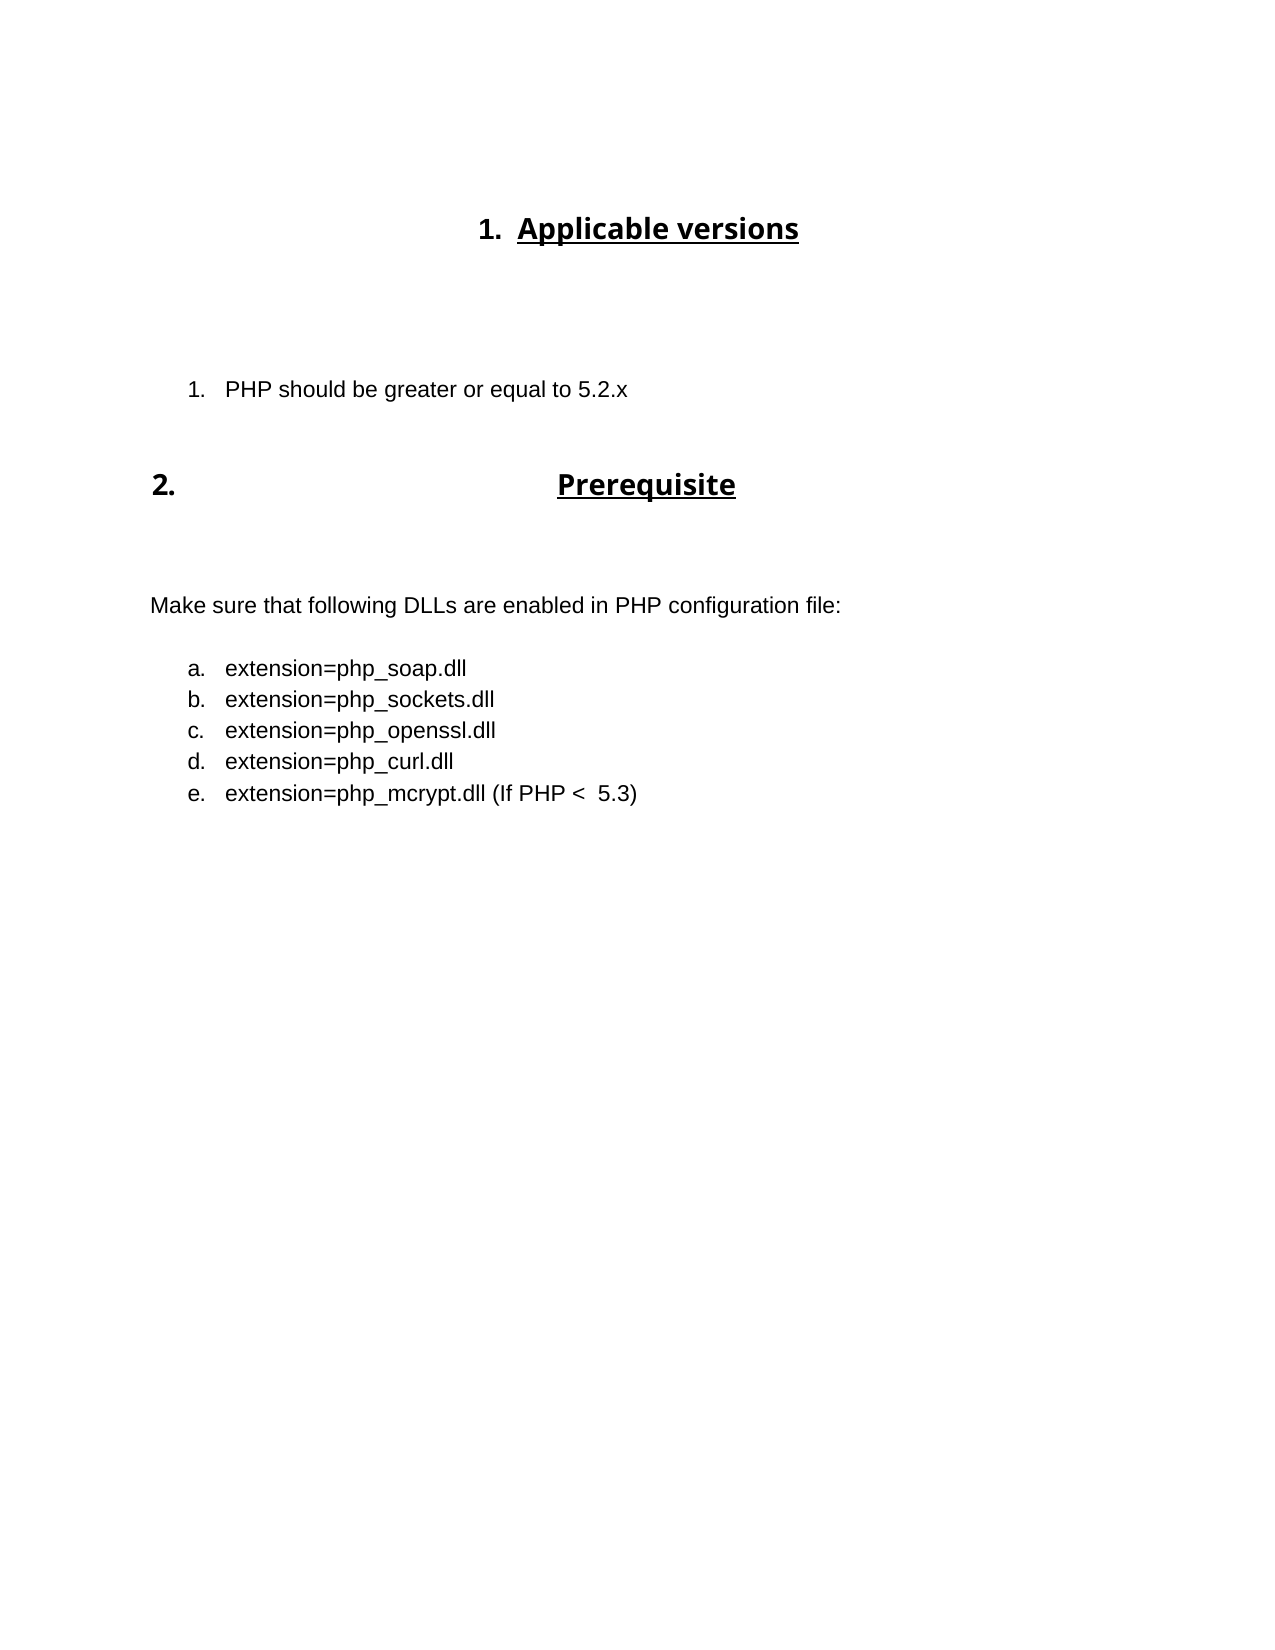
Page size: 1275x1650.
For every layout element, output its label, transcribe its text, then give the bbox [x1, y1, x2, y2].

list extension=php_curl.dll [187, 748, 1121, 775]
list PHP should be greater or equal to 5.2.x [187, 376, 1121, 402]
list Applicable versions [478, 208, 1121, 248]
list extension=php_soap.dll [187, 654, 1121, 681]
subtitle Prerequisite [152, 464, 1121, 503]
list extension=php_mcrypt.dll (If PHP < 5.3) [187, 779, 1121, 806]
list extension=php_sockets.dll [187, 686, 1121, 712]
list extension=php_openssl.dll [187, 717, 1121, 743]
text Make sure that following DLLs are enabled in PHP configuration file: [150, 592, 1121, 618]
